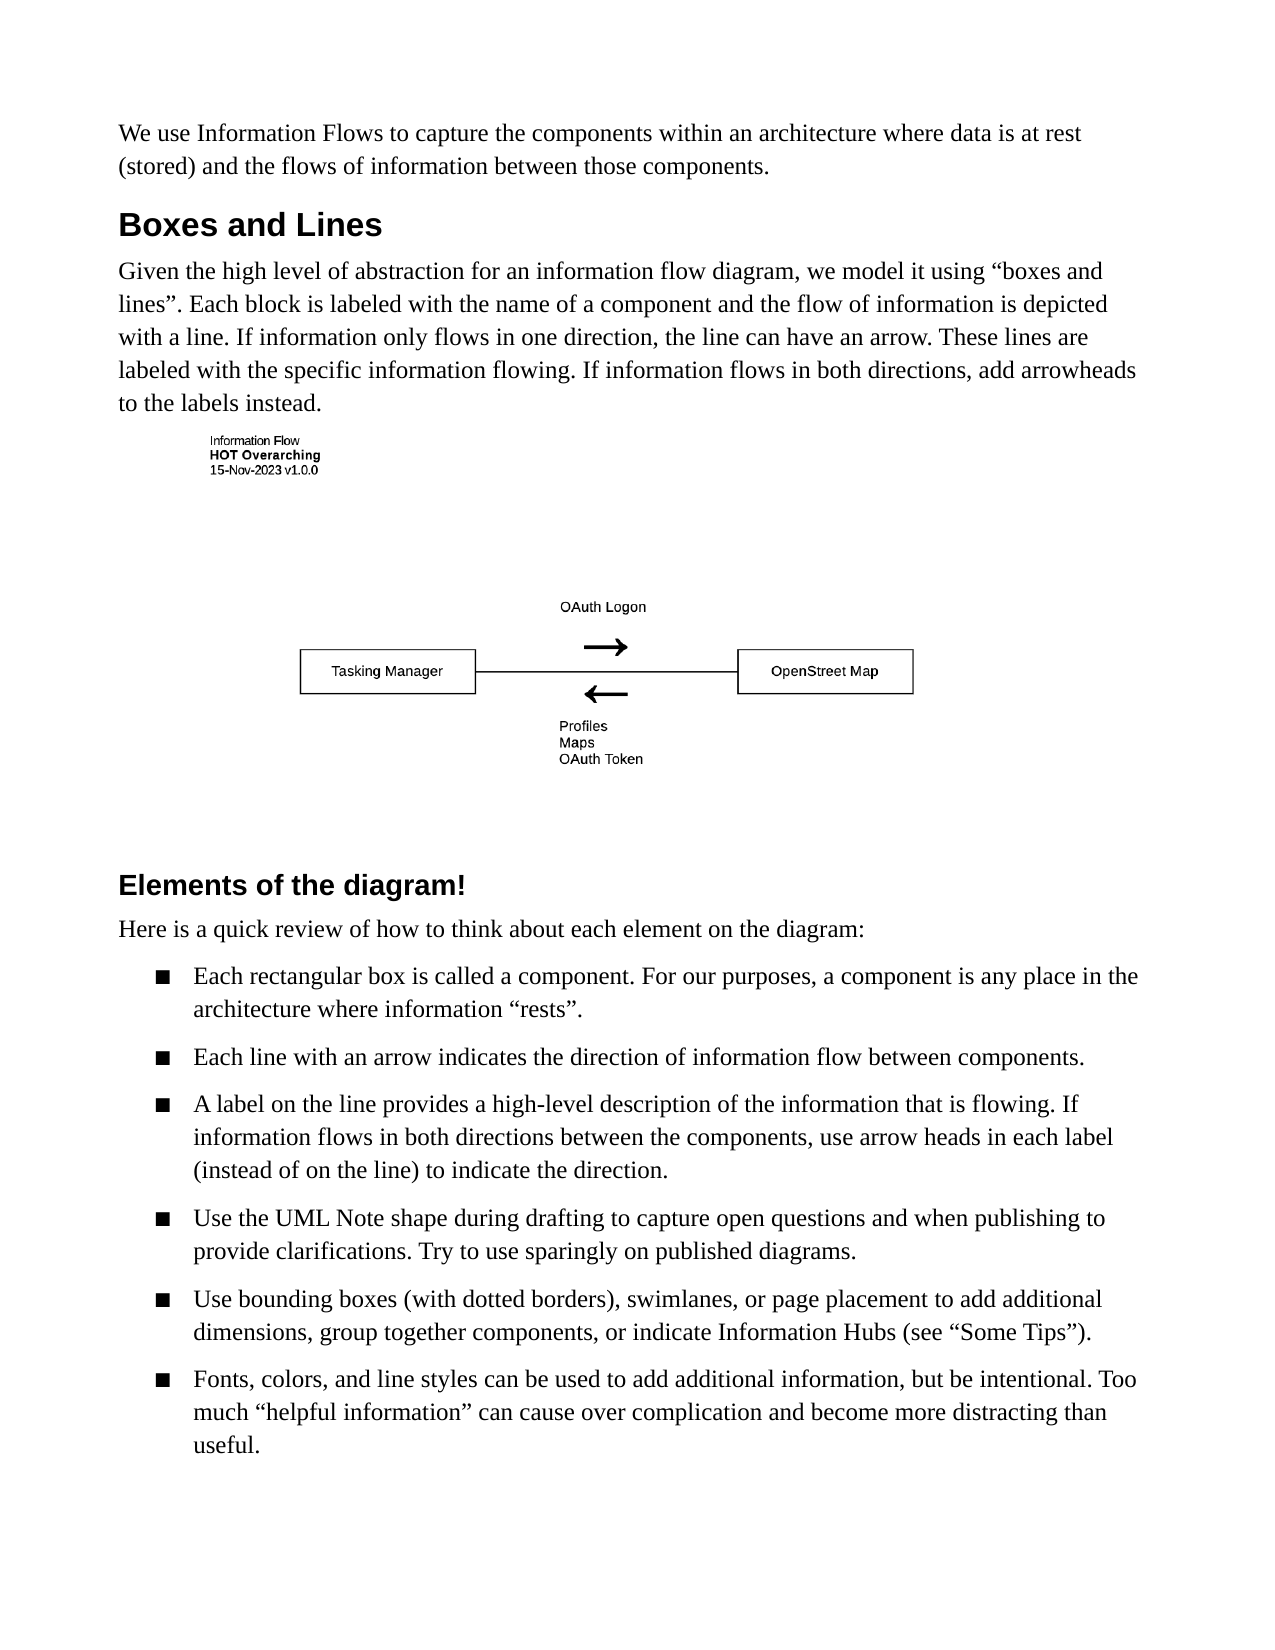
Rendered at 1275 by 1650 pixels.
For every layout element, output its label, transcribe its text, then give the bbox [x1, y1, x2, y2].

list Use bounding boxes (with dotted borders), swimlanes, or page placement to add additional dimensions, group together components, or indicate Information Hubs (see “Some Tips”). [156, 1284, 1157, 1346]
text Here is a quick review of how to think about each element on the diagram: [118, 914, 1157, 942]
text We use Information Flows to capture the components within an architecture where data is at rest (stored) and the flows of information between those components. [118, 118, 1157, 180]
subtitle Elements of the diagram! [118, 868, 1157, 901]
picture [202, 435, 1073, 802]
subtitle Boxes and Lines [118, 205, 1157, 243]
list Fonts, colors, and line styles can be used to add additional information, but be intentional. Too much “helpful information” can cause over complication and become more distracting than useful. [156, 1364, 1157, 1459]
list A label on the line provides a high-level description of the information that is flowing. If information flows in both directions between the components, use arrow heads in each label (instead of on the line) to indicate the direction. [156, 1089, 1157, 1184]
text Given the high level of abstraction for an information flow diagram, we model it using “boxes and lines”. Each block is labeled with the name of a component and the flow of information is depicted with a line. If information only flows in one direction, the line can have an arrow. These lines are labeled with the specific information flowing. If information flows in both directions, add arrowheads to the labels instead. [118, 256, 1157, 417]
list Use the UML Note shape during drafting to capture open questions and when publishing to provide clarifications. Try to use sparingly on published diagrams. [156, 1203, 1157, 1265]
list Each rectangular box is called a component. For our purposes, a component is any place in the architecture where information “rests”. [156, 961, 1157, 1023]
list Each line with an arrow indicates the direction of information flow between components. [156, 1042, 1157, 1071]
